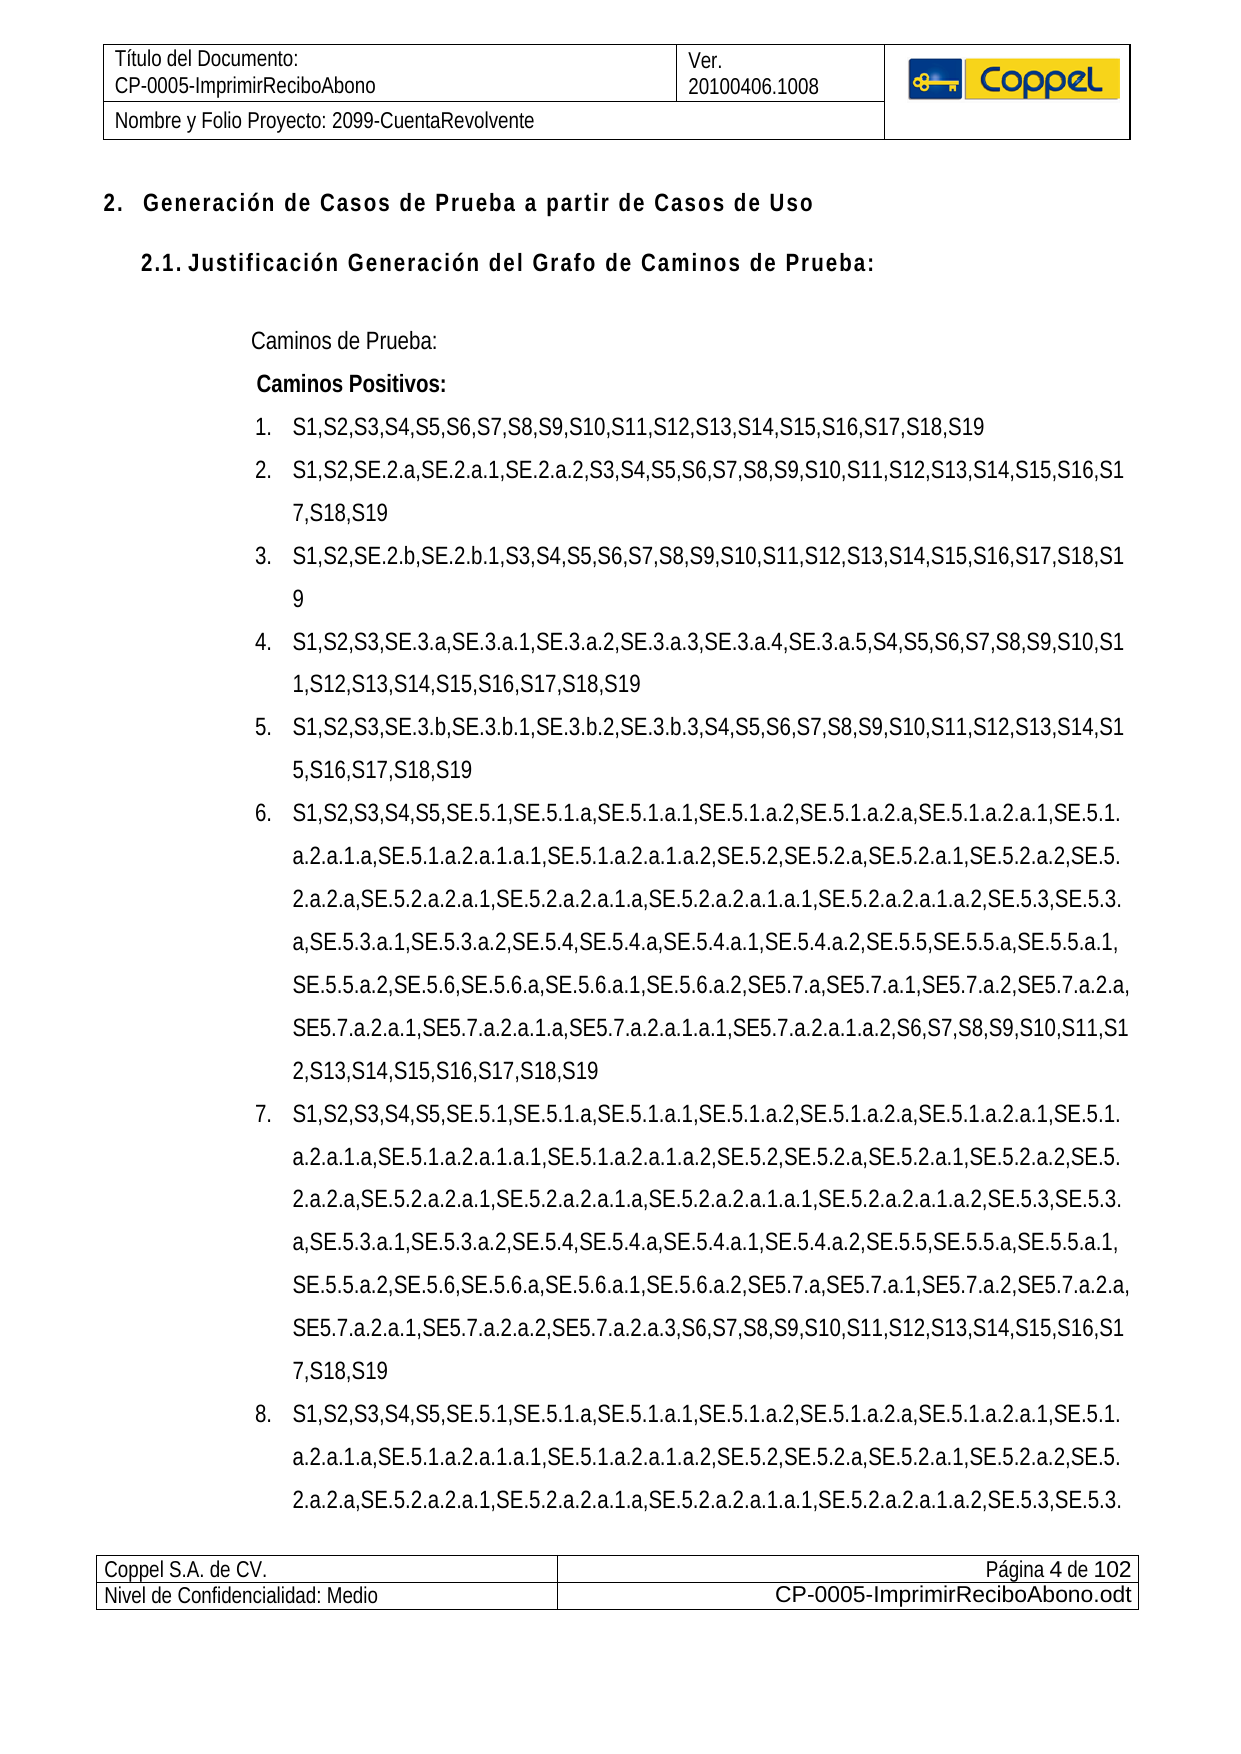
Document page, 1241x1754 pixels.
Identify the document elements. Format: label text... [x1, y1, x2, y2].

list S1,S2,S3,S4,S5,SE.5.1,SE.5.1.a,SE.5.1.a.1,SE.5.1.a.2,SE.5.1.a.2.a,SE.5.1.a.2.a.1,SE.5.1.a.2.a.1.a,SE.5.1.a.2.a.1.a.1,SE.5.1.a.2.a.1.a.2,SE.5.2,SE.5.2.a,SE.5.2.a.1,SE.5.2.a.2,SE.5.2.a.2.a,SE.5.2.a.2.a.1,SE.5.2.a.2.a.1.a,SE.5.2.a.2.a.1.a.1,SE.5.2.a.2.a.1.a.2,SE.5.3,SE.5.3.a,SE.5.3.a.1,SE.5.3.a.2,SE.5.4,SE.5.4.a,SE.5.4.a.1,SE.5.4.a.2,SE.5.5,SE.5.5.a,SE.5.5.a.1,SE.5.5.a.2,SE.5.6,SE.5.6.a,SE.5.6.a.1,SE.5.6.a.2,SE5.7.a,SE5.7.a.1,SE5.7.a.2,SE5.7.a.2.a,SE5.7.a.2.a.1,SE5.7.a.2.a.2,SE5.7.a.2.a.3,S6,S7,S8,S9,S10,S11,S12,S13,S14,S15,S16,S17,S18,S19 [255, 1098, 1131, 1385]
list S1,S2,SE.2.b,SE.2.b.1,S3,S4,S5,S6,S7,S8,S9,S10,S11,S12,S13,S14,S15,S16,S17,S18,S19 [255, 541, 1131, 612]
text Caminos Positivos: [251, 369, 1131, 398]
list S1,S2,S3,S4,S5,SE.5.1,SE.5.1.a,SE.5.1.a.1,SE.5.1.a.2,SE.5.1.a.2.a,SE.5.1.a.2.a.1,SE.5.1.a.2.a.1.a,SE.5.1.a.2.a.1.a.1,SE.5.1.a.2.a.1.a.2,SE.5.2,SE.5.2.a,SE.5.2.a.1,SE.5.2.a.2,SE.5.2.a.2.a,SE.5.2.a.2.a.1,SE.5.2.a.2.a.1.a,SE.5.2.a.2.a.1.a.1,SE.5.2.a.2.a.1.a.2,SE.5.3,SE.5.3. [255, 1399, 1131, 1513]
list S1,S2,SE.2.a,SE.2.a.1,SE.2.a.2,S3,S4,S5,S6,S7,S8,S9,S10,S11,S12,S13,S14,S15,S16,S17,S18,S19 [255, 455, 1131, 526]
list S1,S2,S3,SE.3.a,SE.3.a.1,SE.3.a.2,SE.3.a.3,SE.3.a.4,SE.3.a.5,S4,S5,S6,S7,S8,S9,S10,S11,S12,S13,S14,S15,S16,S17,S18,S19 [255, 626, 1131, 698]
list S1,S2,S3,S4,S5,S6,S7,S8,S9,S10,S11,S12,S13,S14,S15,S16,S17,S18,S19 [255, 412, 1131, 441]
text Caminos de Prueba: [251, 326, 1131, 355]
subtitle Justificación Generación del Grafo de Caminos de Prueba: [141, 248, 1131, 277]
list S1,S2,S3,S4,S5,SE.5.1,SE.5.1.a,SE.5.1.a.1,SE.5.1.a.2,SE.5.1.a.2.a,SE.5.1.a.2.a.1,SE.5.1.a.2.a.1.a,SE.5.1.a.2.a.1.a.1,SE.5.1.a.2.a.1.a.2,SE.5.2,SE.5.2.a,SE.5.2.a.1,SE.5.2.a.2,SE.5.2.a.2.a,SE.5.2.a.2.a.1,SE.5.2.a.2.a.1.a,SE.5.2.a.2.a.1.a.1,SE.5.2.a.2.a.1.a.2,SE.5.3,SE.5.3.a,SE.5.3.a.1,SE.5.3.a.2,SE.5.4,SE.5.4.a,SE.5.4.a.1,SE.5.4.a.2,SE.5.5,SE.5.5.a,SE.5.5.a.1,SE.5.5.a.2,SE.5.6,SE.5.6.a,SE.5.6.a.1,SE.5.6.a.2,SE5.7.a,SE5.7.a.1,SE5.7.a.2,SE5.7.a.2.a,SE5.7.a.2.a.1,SE5.7.a.2.a.1.a,SE5.7.a.2.a.1.a.1,SE5.7.a.2.a.1.a.2,S6,S7,S8,S9,S10,S11,S12,S13,S14,S15,S16,S17,S18,S19 [255, 798, 1131, 1084]
list S1,S2,S3,SE.3.b,SE.3.b.1,SE.3.b.2,SE.3.b.3,S4,S5,S6,S7,S8,S9,S10,S11,S12,S13,S14,S15,S16,S17,S18,S19 [255, 712, 1131, 784]
subtitle Generación de Casos de Prueba a partir de Casos de Uso [103, 188, 1131, 217]
